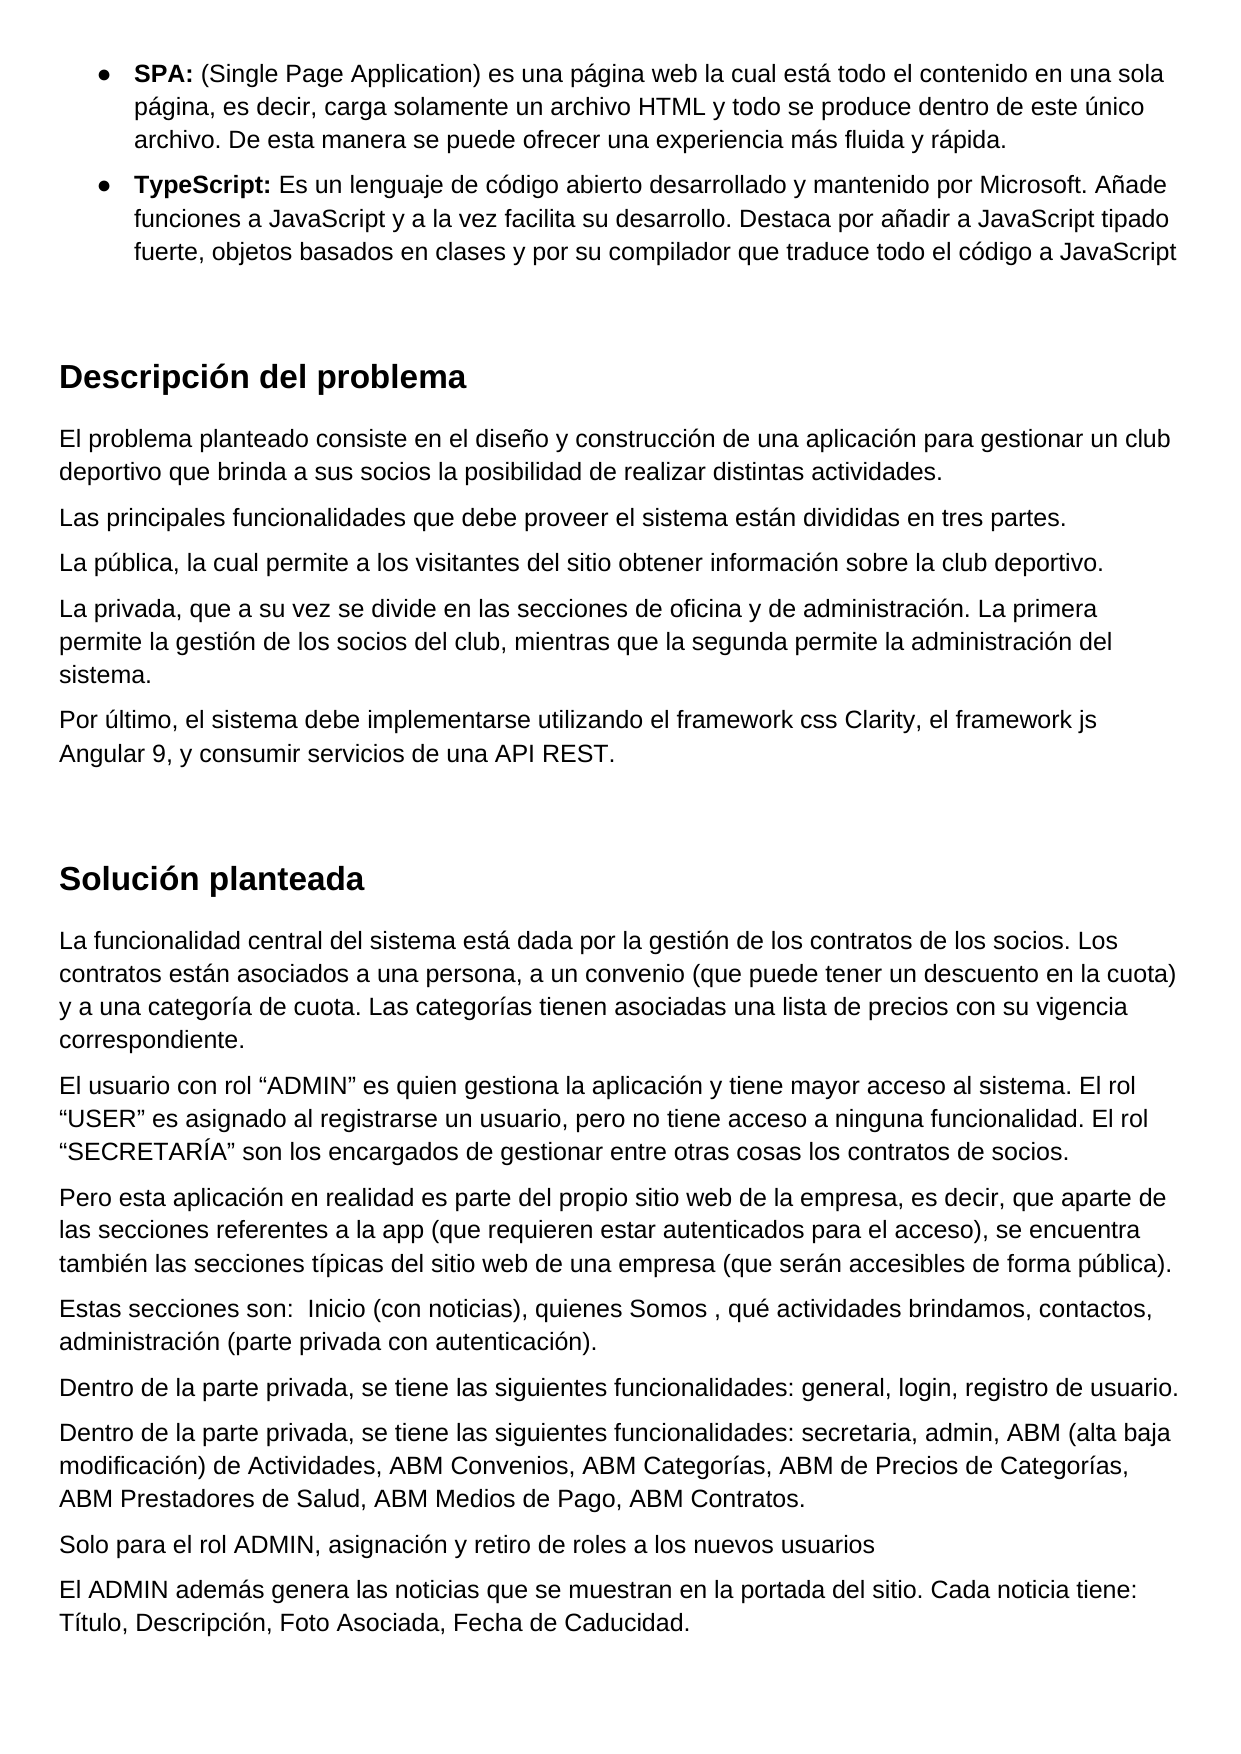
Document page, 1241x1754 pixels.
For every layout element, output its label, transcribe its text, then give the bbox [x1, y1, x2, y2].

list TypeScript: Es un lenguaje de código abierto desarrollado y mantenido por Microsoft. Añade funciones a JavaScript y a la vez facilita su desarrollo. Destaca por añadir a JavaScript tipado fuerte, objetos basados en clases y por su compilador que traduce todo el código a JavaScript [96, 171, 1181, 265]
text Pero esta aplicación en realidad es parte del propio sitio web de la empresa, es decir, que aparte de las secciones referentes a la app (que requieren estar autenticados para el acceso), se encuentra también las secciones típicas del sitio web de una empresa (que serán accesibles de forma pública). [59, 1182, 1181, 1277]
text La privada, que a su vez se divide en las secciones de oficina y de administración. La primera permite la gestión de los socios del club, mientras que la segunda permite la administración del sistema. [59, 594, 1181, 689]
text Estas secciones son: Inicio (con noticias), quienes Somos , qué actividades brindamos, contactos, administración (parte privada con autenticación). [59, 1294, 1181, 1356]
text La pública, la cual permite a los visitantes del sitio obtener información sobre la club deportivo. [59, 548, 1181, 577]
text Dentro de la parte privada, se tiene las siguientes funcionalidades: secretaria, admin, ABM (alta baja modificación) de Actividades, ABM Convenios, ABM Categorías, ABM de Precios de Categorías, ABM Prestadores de Salud, ABM Medios de Pago, ABM Contratos. [59, 1418, 1181, 1513]
subtitle Descripción del problema [59, 357, 1181, 395]
text La funcionalidad central del sistema está dada por la gestión de los contratos de los socios. Los contratos están asociados a una persona, a un convenio (que puede tener un descuento en la cuota) y a una categoría de cuota. Las categorías tienen asociadas una lista de precios con su vigencia correspondiente. [59, 926, 1181, 1054]
text Por último, el sistema debe implementarse utilizando el framework css Clarity, el framework js Angular 9, y consumir servicios de una API REST. [59, 706, 1181, 767]
text El usuario con rol “ADMIN” es quien gestiona la aplicación y tiene mayor acceso al sistema. El rol “USER” es asignado al registrarse un usuario, pero no tiene acceso a ninguna funcionalidad. El rol “SECRETARÍA” son los encargados de gestionar entre otras cosas los contratos de socios. [59, 1071, 1181, 1166]
text Solo para el rol ADMIN, asignación y retiro de roles a los nuevos usuarios [59, 1530, 1181, 1558]
text El problema planteado consiste en el diseño y construcción de una aplicación para gestionar un club deportivo que brinda a sus socios la posibilidad de realizar distintas actividades. [59, 424, 1181, 486]
subtitle Solución planteada [59, 859, 1181, 897]
text Las principales funcionalidades que debe proveer el sistema están divididas en tres partes. [59, 503, 1181, 532]
text Dentro de la parte privada, se tiene las siguientes funcionalidades: general, login, registro de usuario. [59, 1373, 1181, 1401]
text El ADMIN además genera las noticias que se muestran en la portada del sitio. Cada noticia tiene: Título, Descripción, Foto Asociada, Fecha de Caducidad. [59, 1575, 1181, 1637]
list SPA: (Single Page Application) es una página web la cual está todo el contenido en una sola página, es decir, carga solamente un archivo HTML y todo se produce dentro de este único archivo. De esta manera se puede ofrecer una experiencia más fluida y rápida. [96, 59, 1181, 154]
